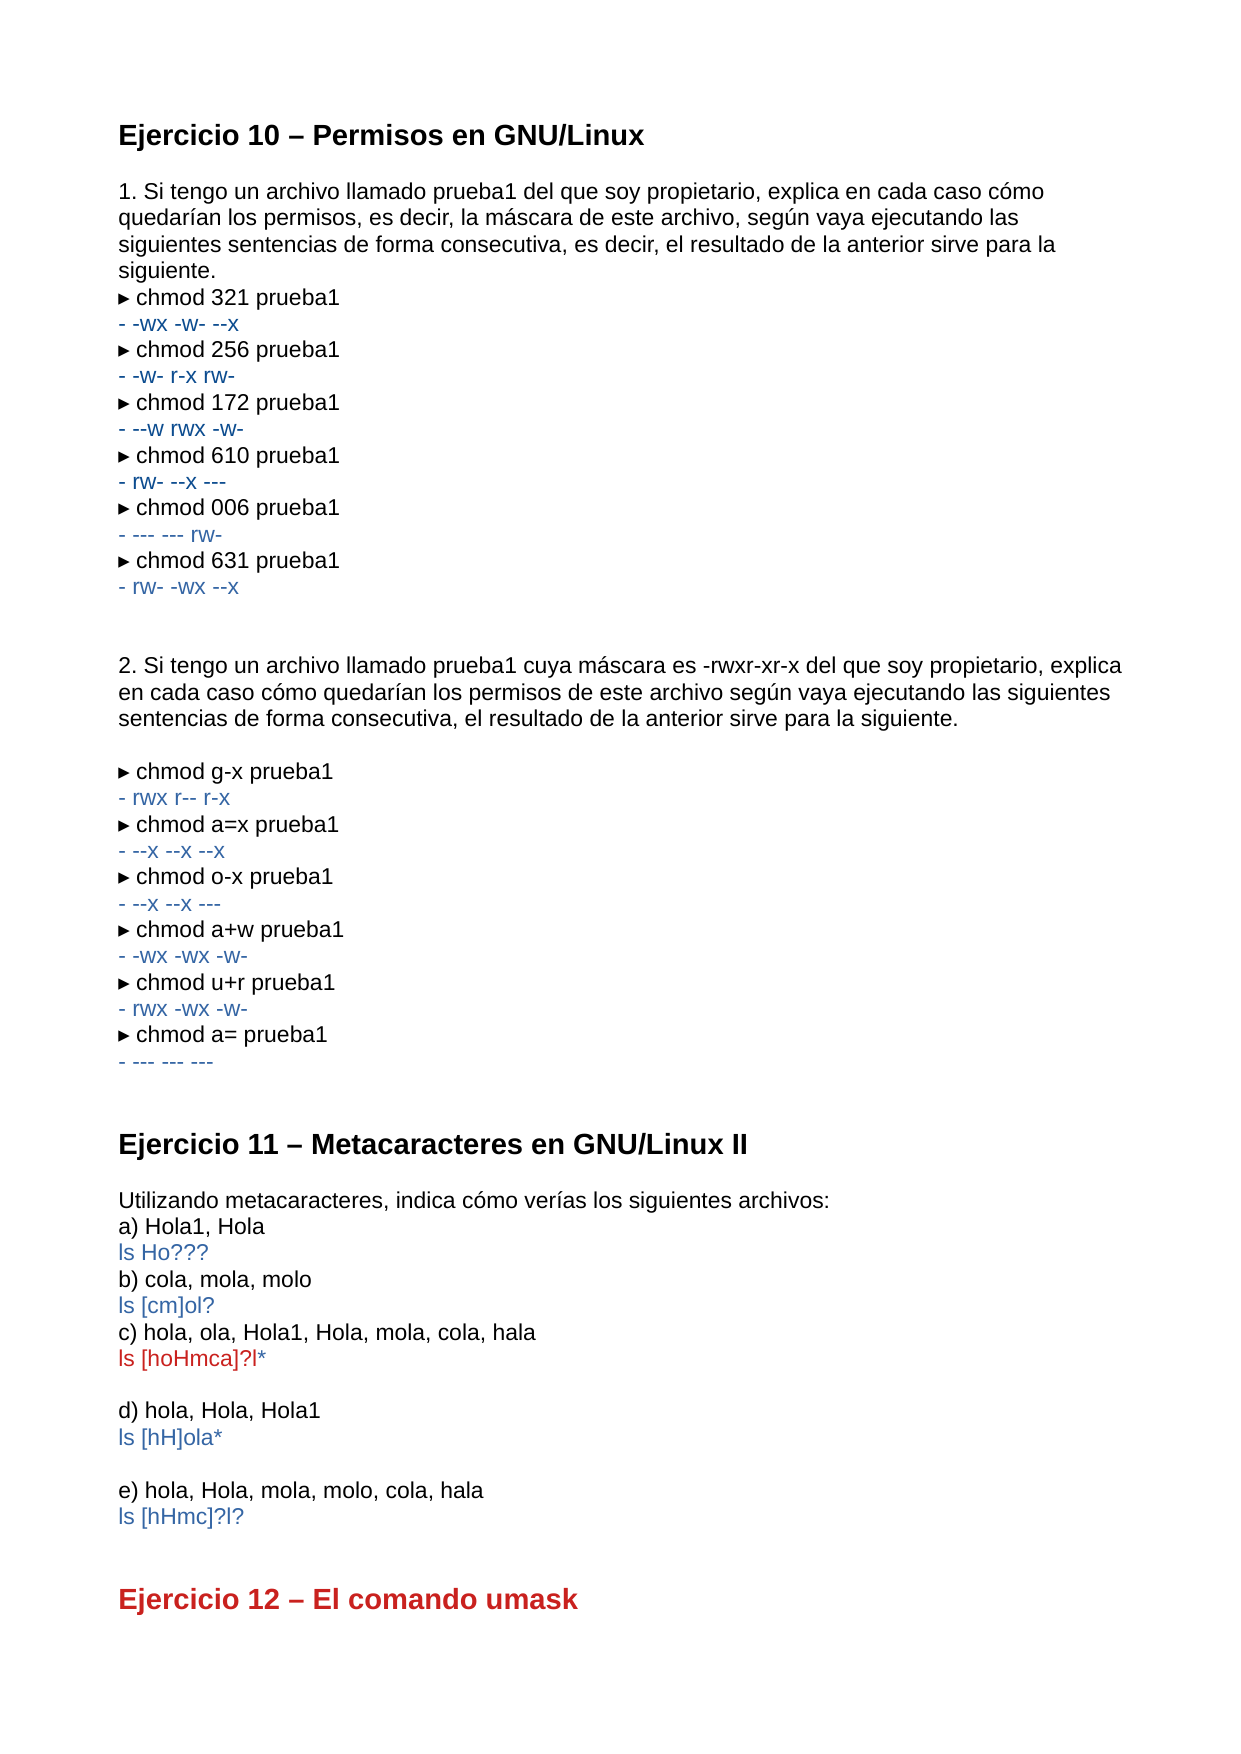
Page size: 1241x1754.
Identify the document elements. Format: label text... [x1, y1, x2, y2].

text ▸ chmod 321 prueba1 [118, 283, 1122, 310]
text ls [cm]ol? [118, 1292, 1122, 1318]
text - --x --x --- [118, 889, 1122, 916]
text e) hola, Hola, mola, molo, cola, hala [118, 1477, 1122, 1503]
text 2. Si tengo un archivo llamado prueba1 cuya máscara es -rwxr-xr-x del que soy propietario, explica [118, 652, 1122, 679]
text ls Ho??? [118, 1239, 1122, 1266]
text - rwx r-- r-x [118, 784, 1122, 811]
text ▸ chmod 631 prueba1 [118, 547, 1122, 573]
text ▸ chmod a=x prueba1 [118, 811, 1122, 837]
text 1. Si tengo un archivo llamado prueba1 del que soy propietario, explica en cada caso cómo quedarían los permisos, es decir, la máscara de este archivo, según vaya ejecutando las siguientes sentencias de forma consecutiva, es decir, el resultado de la anterior sirve para la siguiente. [118, 178, 1122, 283]
text b) cola, mola, molo [118, 1266, 1122, 1292]
text c) hola, ola, Hola1, Hola, mola, cola, hala [118, 1318, 1122, 1345]
text - rw- --x --- [118, 468, 1122, 494]
text ▸ chmod 256 prueba1 [118, 336, 1122, 362]
text - rwx -wx -w- [118, 995, 1122, 1021]
text - --w rwx -w- [118, 415, 1122, 442]
text ls [hoHmca]?l* [118, 1345, 1122, 1371]
text ▸ chmod a+w prueba1 [118, 916, 1122, 942]
text - -wx -w- --x [118, 310, 1122, 336]
text sentencias de forma consecutiva, el resultado de la anterior sirve para la siguiente. [118, 705, 1122, 731]
text d) hola, Hola, Hola1 [118, 1397, 1122, 1424]
text ▸ chmod u+r prueba1 [118, 969, 1122, 995]
text ls [hHmc]?l? [118, 1503, 1122, 1529]
text ▸ chmod o-x prueba1 [118, 863, 1122, 889]
text a) Hola1, Hola [118, 1213, 1122, 1239]
text - --- --- rw- [118, 521, 1122, 547]
text Ejercicio 10 – Permisos en GNU/Linux [118, 118, 1122, 152]
text ▸ chmod 610 prueba1 [118, 442, 1122, 468]
text Ejercicio 12 – El comando umask [118, 1582, 1122, 1616]
text - rw- -wx --x [118, 573, 1122, 600]
text ▸ chmod 006 prueba1 [118, 494, 1122, 521]
text - --x --x --x [118, 837, 1122, 863]
text ▸ chmod g-x prueba1 [118, 758, 1122, 784]
text en cada caso cómo quedarían los permisos de este archivo según vaya ejecutando las siguientes [118, 679, 1122, 705]
text ▸ chmod 172 prueba1 [118, 389, 1122, 415]
text Ejercicio 11 – Metacaracteres en GNU/Linux II [118, 1127, 1122, 1160]
text - --- --- --- [118, 1048, 1122, 1074]
text ls [hH]ola* [118, 1424, 1122, 1450]
text ▸ chmod a= prueba1 [118, 1021, 1122, 1048]
text Utilizando metacaracteres, indica cómo verías los siguientes archivos: [118, 1187, 1122, 1213]
text - -wx -wx -w- [118, 942, 1122, 969]
text - -w- r-x rw- [118, 362, 1122, 389]
